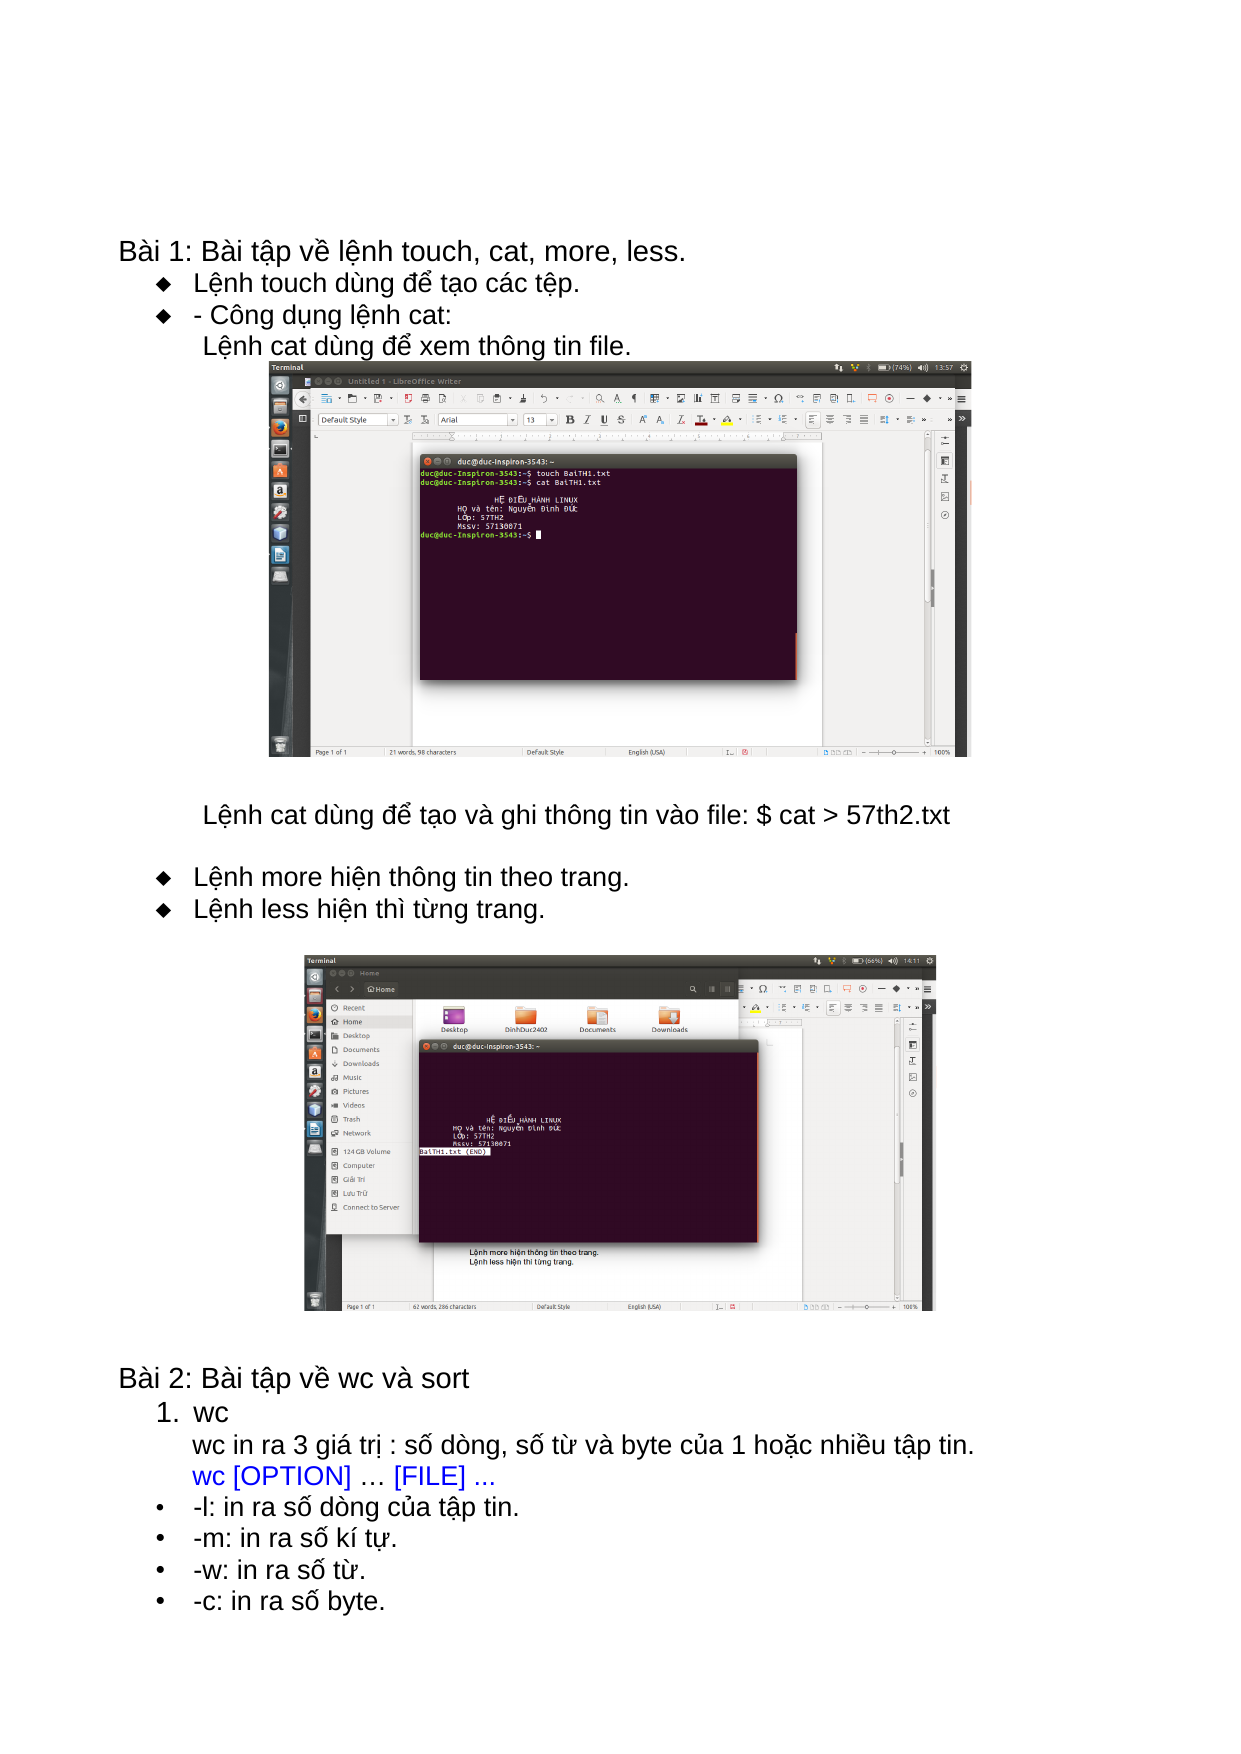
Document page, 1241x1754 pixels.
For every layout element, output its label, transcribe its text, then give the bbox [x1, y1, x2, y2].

list Lệnh more hiện thông tin theo trang. [156, 861, 1122, 893]
picture [304, 955, 937, 1311]
text Bài 1: Bài tập về lệnh touch, cat, more, less. [118, 234, 1122, 267]
list Lệnh touch dùng để tạo các tệp. [156, 267, 1122, 299]
text Lệnh cat dùng để tạo và ghi thông tin vào file: $ cat > 57th2.txt [202, 799, 1122, 830]
text wc in ra 3 giá trị : số dòng, số từ và byte của 1 hoặc nhiều tập tin. [118, 1429, 1122, 1460]
text wc [OPTION] … [FILE] ... [118, 1460, 1122, 1491]
list wc [156, 1395, 1122, 1429]
list Lệnh less hiện thì từng trang. [156, 893, 1122, 924]
list -l: in ra số dòng của tập tin. [156, 1491, 1122, 1522]
list -m: in ra số kí tự. [156, 1522, 1122, 1554]
list -c: in ra số byte. [156, 1585, 1122, 1616]
list -w: in ra số từ. [156, 1554, 1122, 1585]
list - Công dụng lệnh cat: [156, 299, 1122, 330]
picture [268, 361, 972, 757]
text Lệnh cat dùng để xem thông tin file. [202, 330, 1122, 361]
text Bài 2: Bài tập về wc và sort [118, 1362, 1122, 1395]
